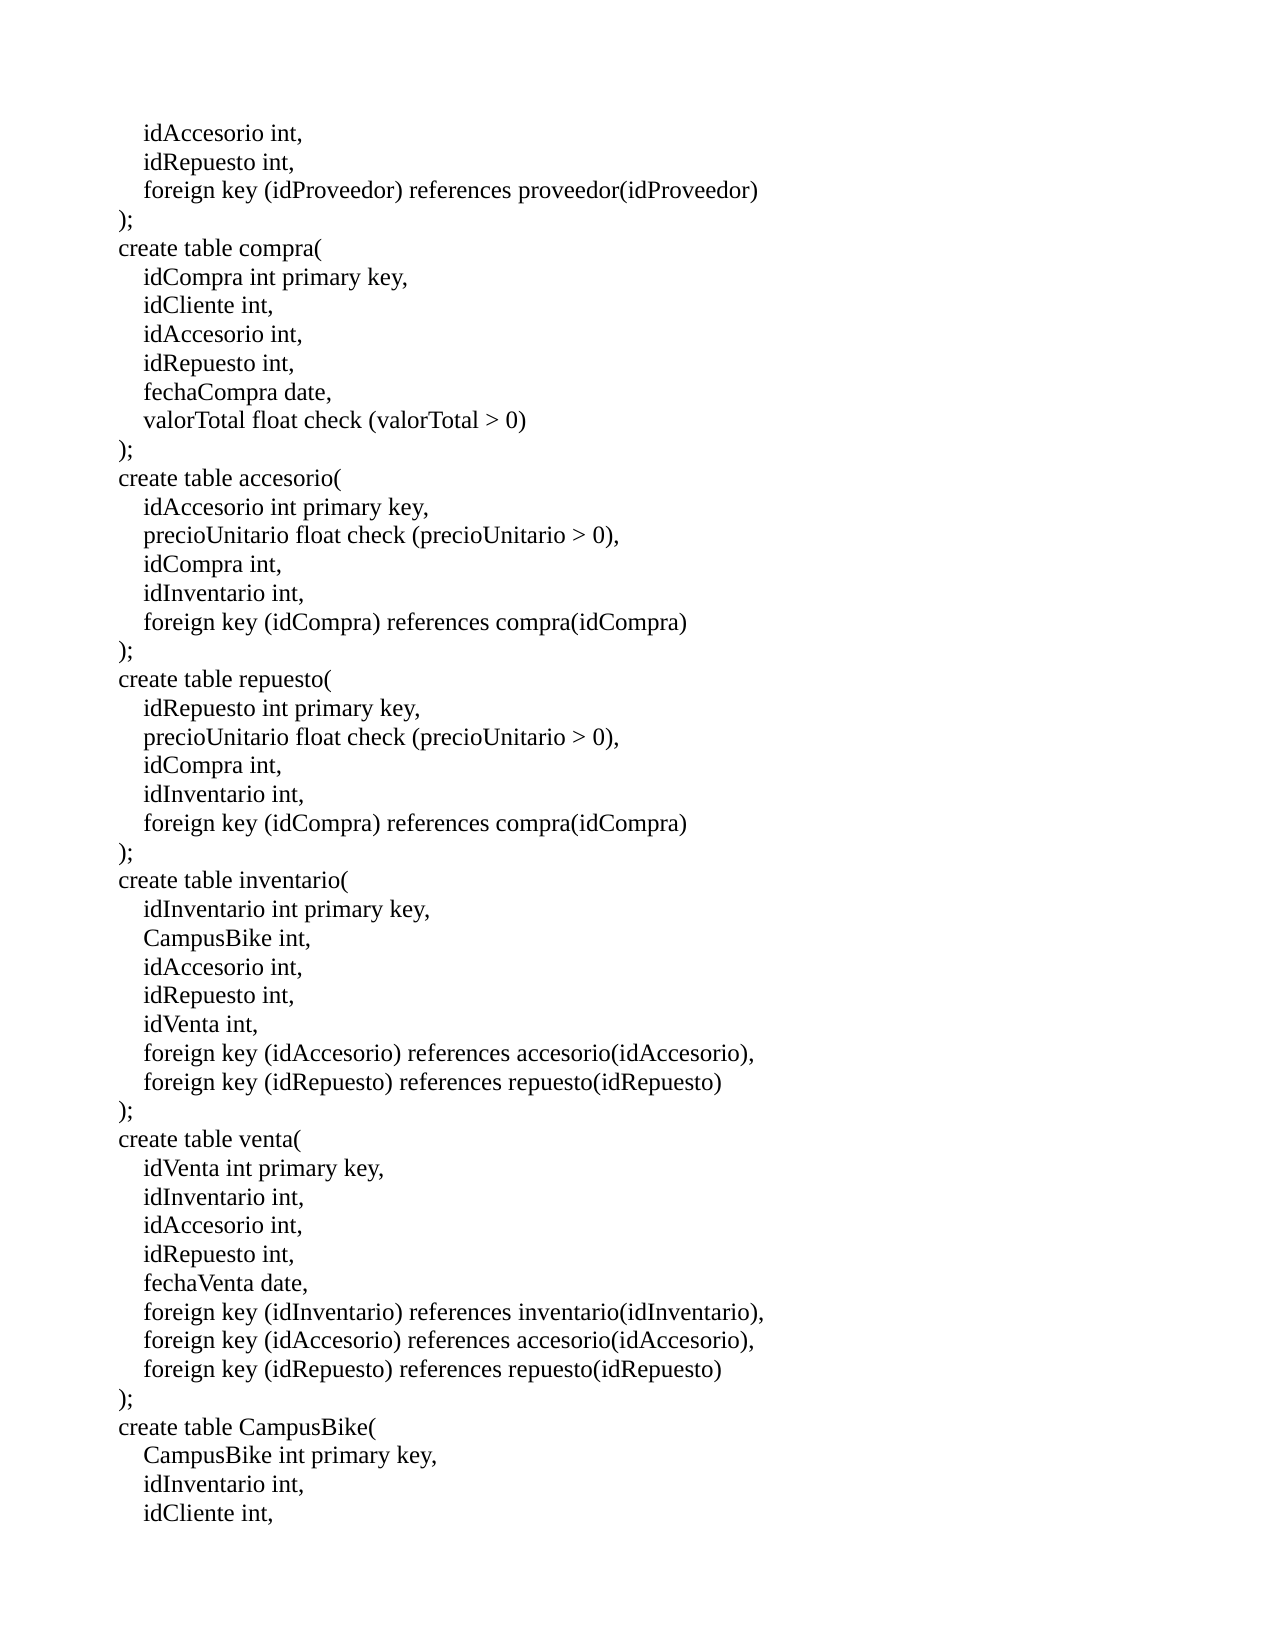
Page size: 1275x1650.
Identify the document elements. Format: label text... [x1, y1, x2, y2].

text idRepuesto int, [118, 981, 1157, 1009]
text fechaVenta date, [118, 1268, 1157, 1297]
text create table venta( [118, 1124, 1157, 1153]
text idInventario int primary key, [118, 894, 1157, 923]
text create table accesorio( [118, 463, 1157, 492]
text idVenta int, [118, 1009, 1157, 1038]
text idCliente int, [118, 1498, 1157, 1527]
text idInventario int, [118, 578, 1157, 607]
text CampusBike int, [118, 923, 1157, 952]
text foreign key (idRepuesto) references repuesto(idRepuesto) [118, 1354, 1157, 1383]
text precioUnitario float check (precioUnitario > 0), [118, 722, 1157, 751]
text fechaCompra date, [118, 377, 1157, 406]
text valorTotal float check (valorTotal > 0) [118, 406, 1157, 434]
text ); [118, 434, 1157, 463]
text CampusBike int primary key, [118, 1441, 1157, 1469]
text create table inventario( [118, 866, 1157, 894]
text idAccesorio int, [118, 118, 1157, 147]
text ); [118, 1096, 1157, 1124]
text idInventario int, [118, 1469, 1157, 1498]
text idVenta int primary key, [118, 1153, 1157, 1182]
text idCompra int primary key, [118, 262, 1157, 291]
text idRepuesto int, [118, 1239, 1157, 1268]
text ); [118, 1383, 1157, 1412]
text idCompra int, [118, 549, 1157, 578]
text foreign key (idCompra) references compra(idCompra) [118, 808, 1157, 837]
text idAccesorio int primary key, [118, 492, 1157, 521]
text create table compra( [118, 233, 1157, 262]
text create table CampusBike( [118, 1412, 1157, 1441]
text ); [118, 837, 1157, 866]
text idInventario int, [118, 779, 1157, 808]
text precioUnitario float check (precioUnitario > 0), [118, 521, 1157, 549]
text idInventario int, [118, 1182, 1157, 1211]
text ); [118, 204, 1157, 233]
text idRepuesto int primary key, [118, 693, 1157, 722]
text idCompra int, [118, 751, 1157, 779]
text idRepuesto int, [118, 147, 1157, 176]
text foreign key (idCompra) references compra(idCompra) [118, 607, 1157, 636]
text foreign key (idAccesorio) references accesorio(idAccesorio), [118, 1326, 1157, 1354]
text foreign key (idProveedor) references proveedor(idProveedor) [118, 176, 1157, 204]
text idAccesorio int, [118, 319, 1157, 348]
text foreign key (idRepuesto) references repuesto(idRepuesto) [118, 1067, 1157, 1096]
text idAccesorio int, [118, 1211, 1157, 1239]
text idRepuesto int, [118, 348, 1157, 377]
text foreign key (idInventario) references inventario(idInventario), [118, 1297, 1157, 1326]
text idAccesorio int, [118, 952, 1157, 981]
text ); [118, 636, 1157, 664]
text create table repuesto( [118, 664, 1157, 693]
text foreign key (idAccesorio) references accesorio(idAccesorio), [118, 1038, 1157, 1067]
text idCliente int, [118, 291, 1157, 319]
